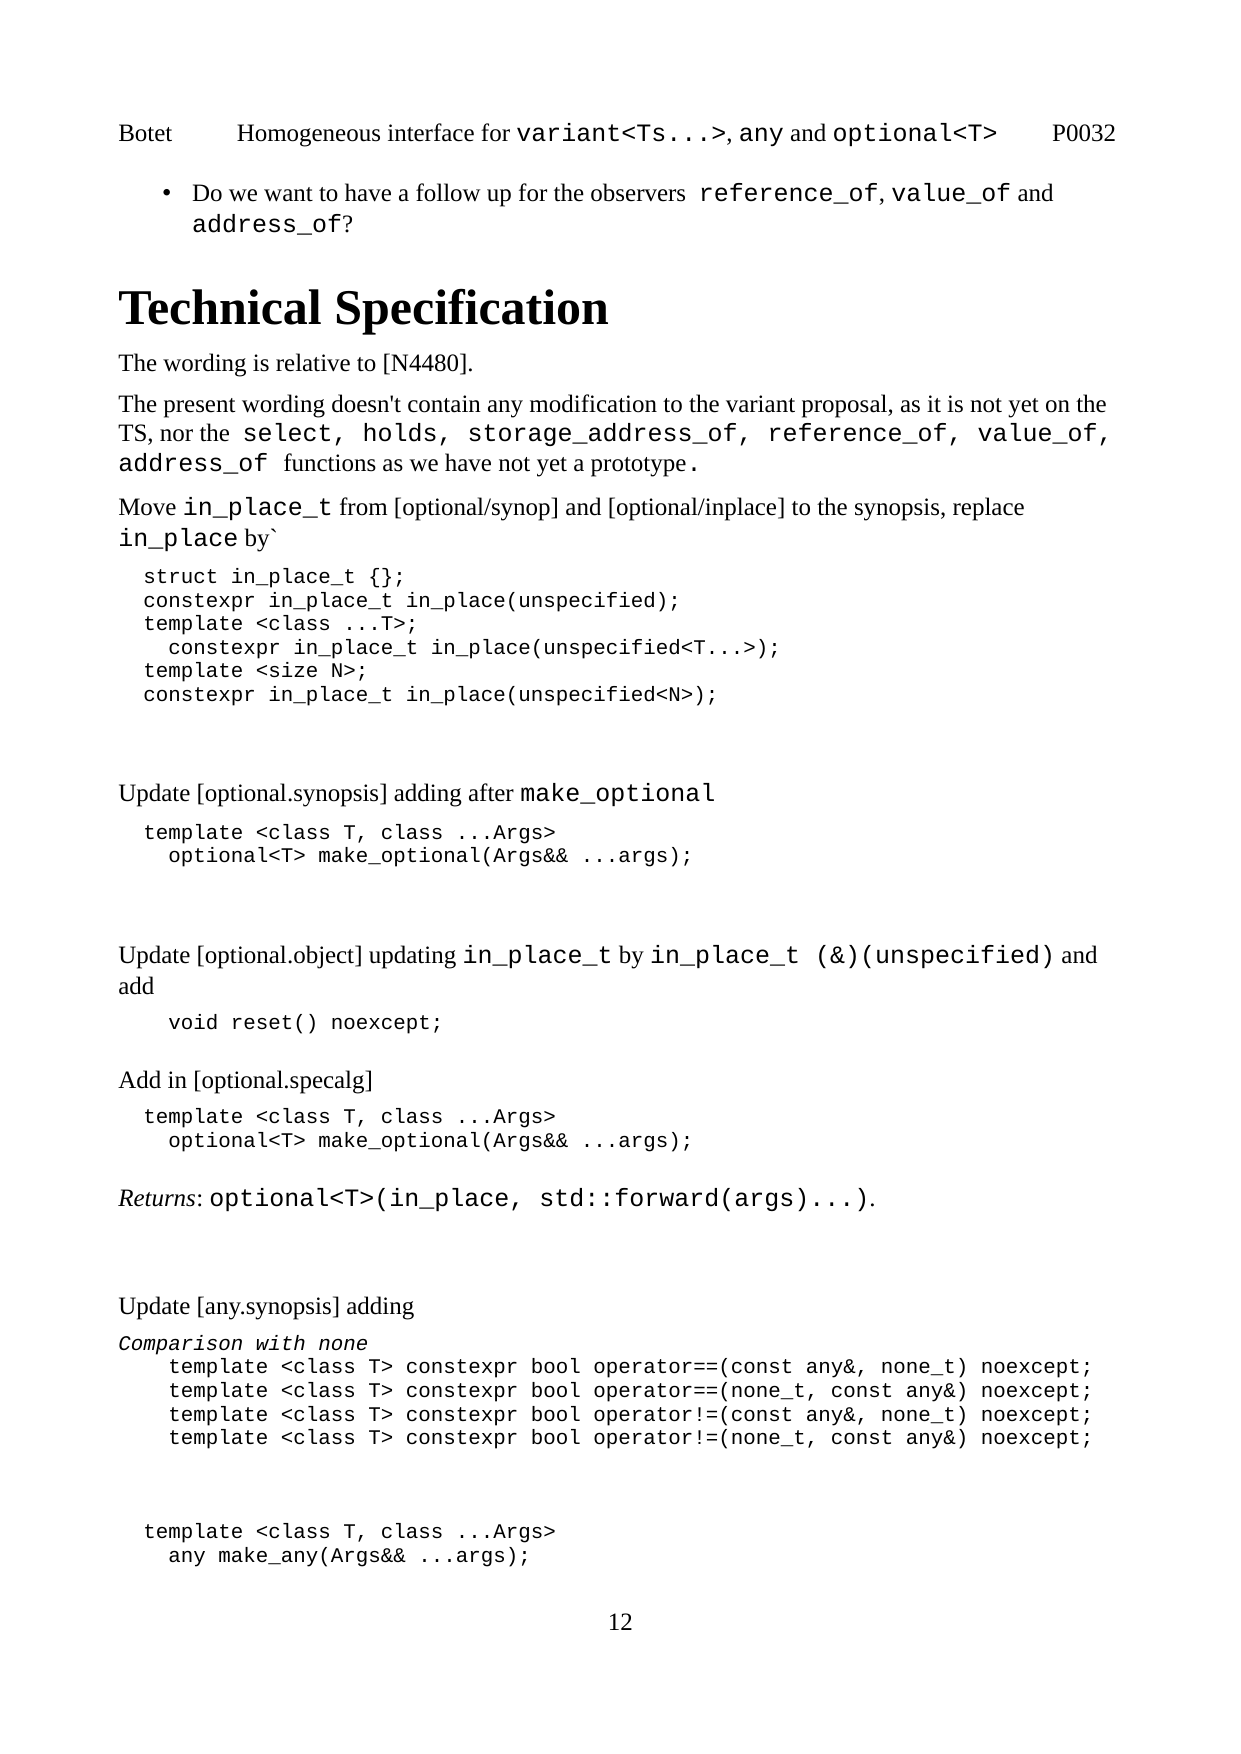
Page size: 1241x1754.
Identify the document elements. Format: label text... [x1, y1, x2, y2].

text template <class T, class ...Args> [118, 1522, 1122, 1545]
text Update [optional.object] updating in_place_t by in_place_t (&)(unspecified) and add [118, 940, 1122, 999]
text template <size N>; [118, 661, 1122, 684]
list Do we want to have a follow up for the observers reference_of, value_of and address_of? [162, 178, 1122, 240]
text template <class T> constexpr bool operator==(none_t, const any&) noexcept; [118, 1380, 1122, 1403]
text struct in_place_t {}; [118, 566, 1122, 589]
text template <class T, class ...Args> [118, 1106, 1122, 1130]
text template <class ...T>; [118, 613, 1122, 637]
text constexpr in_place_t in_place(unspecified<T...>); [118, 637, 1122, 661]
text Update [any.synopsis] adding [118, 1291, 1122, 1320]
text The present wording doesn't contain any modification to the variant proposal, as it is not yet on the TS, nor the select, holds, storage_address_of, reference_of, value_of, address_of functions as we have not yet a prototype. [118, 389, 1122, 479]
text optional<T> make_optional(Args&& ...args); [118, 1130, 1122, 1154]
text void reset() noexcept; [118, 1012, 1122, 1036]
text Update [optional.synopsis] adding after make_optional [118, 778, 1122, 809]
text any make_any(Args&& ...args); [118, 1545, 1122, 1569]
text template <class T> constexpr bool operator==(const any&, none_t) noexcept; [118, 1356, 1122, 1380]
text template <class T, class ...Args> [118, 822, 1122, 846]
text Add in [optional.specalg] [118, 1065, 1122, 1094]
text Comparison with none [118, 1333, 1122, 1356]
text optional<T> make_optional(Args&& ...args); [118, 846, 1122, 869]
text Returns: optional<T>(in_place, std::forward(args)...). [118, 1183, 1122, 1214]
text template <class T> constexpr bool operator!=(const any&, none_t) noexcept; [118, 1403, 1122, 1427]
text constexpr in_place_t in_place(unspecified); [118, 589, 1122, 613]
subtitle Technical Specification [118, 278, 1122, 335]
text constexpr in_place_t in_place(unspecified<N>); [118, 684, 1122, 708]
text Move in_place_t from [optional/synop] and [optional/inplace] to the synopsis, replace in_place by` [118, 492, 1122, 553]
text The wording is relative to [N4480]. [118, 348, 1122, 376]
text template <class T> constexpr bool operator!=(none_t, const any&) noexcept; [118, 1427, 1122, 1451]
